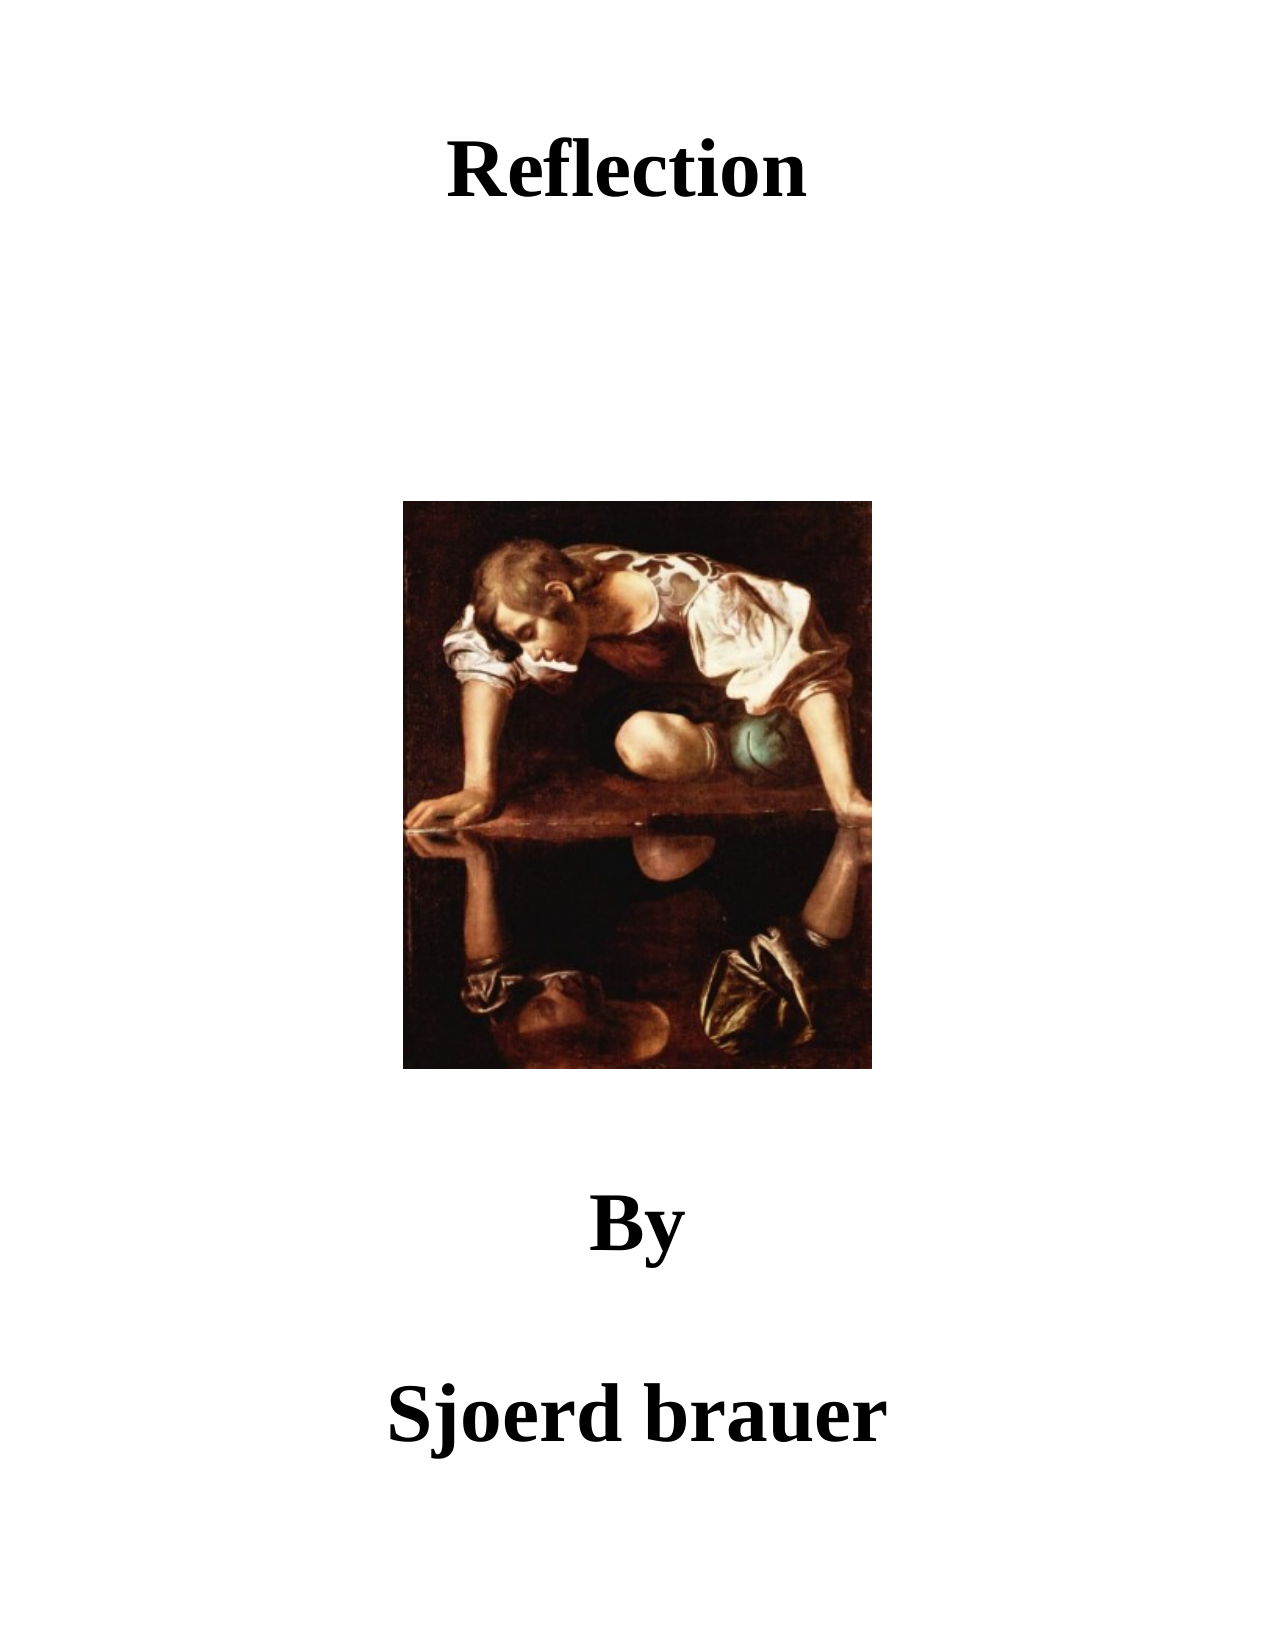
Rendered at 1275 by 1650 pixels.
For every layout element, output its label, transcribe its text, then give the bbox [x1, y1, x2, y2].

picture [403, 501, 872, 1069]
text Reflection [118, 118, 1157, 214]
text By [118, 1172, 1157, 1268]
text Sjoerd brauer [118, 1364, 1157, 1460]
